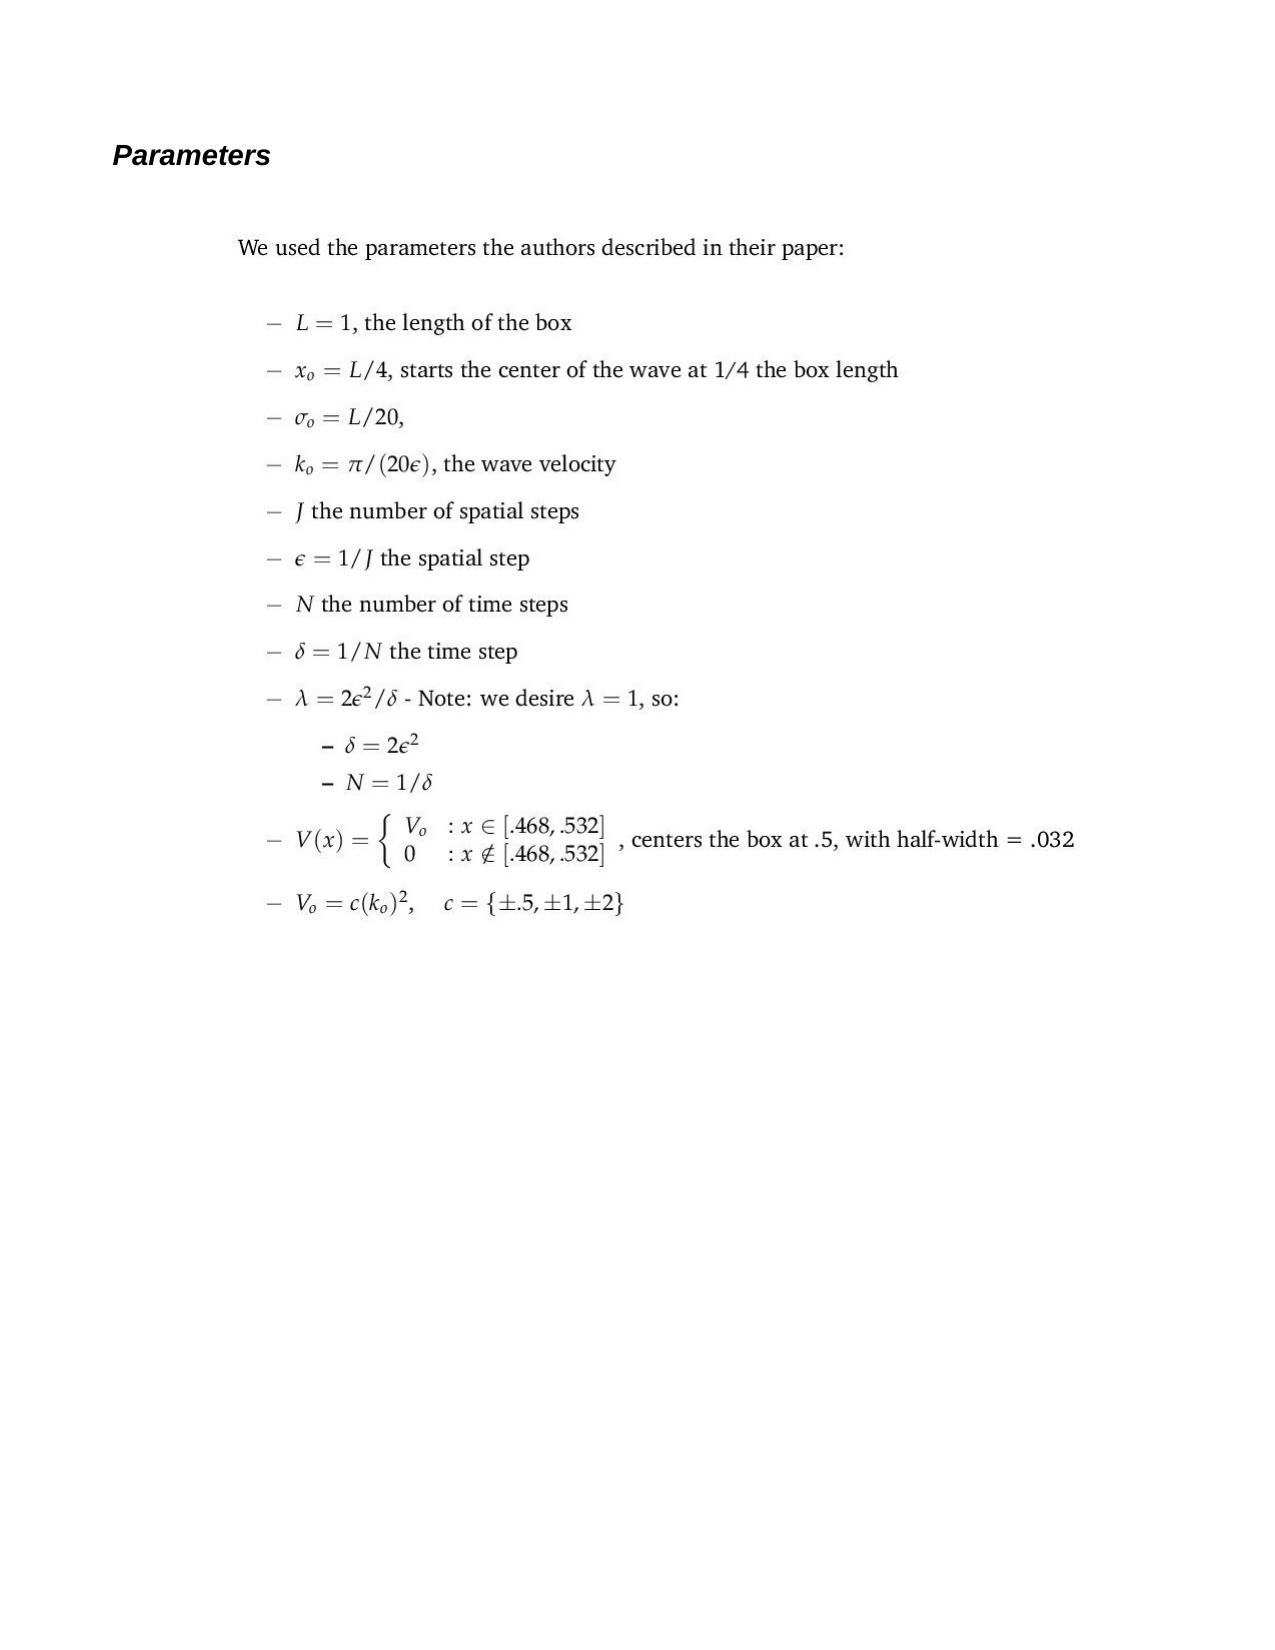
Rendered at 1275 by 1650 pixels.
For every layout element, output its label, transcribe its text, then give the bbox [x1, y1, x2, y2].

subtitle Parameters [112, 137, 1162, 171]
picture [229, 233, 1083, 925]
